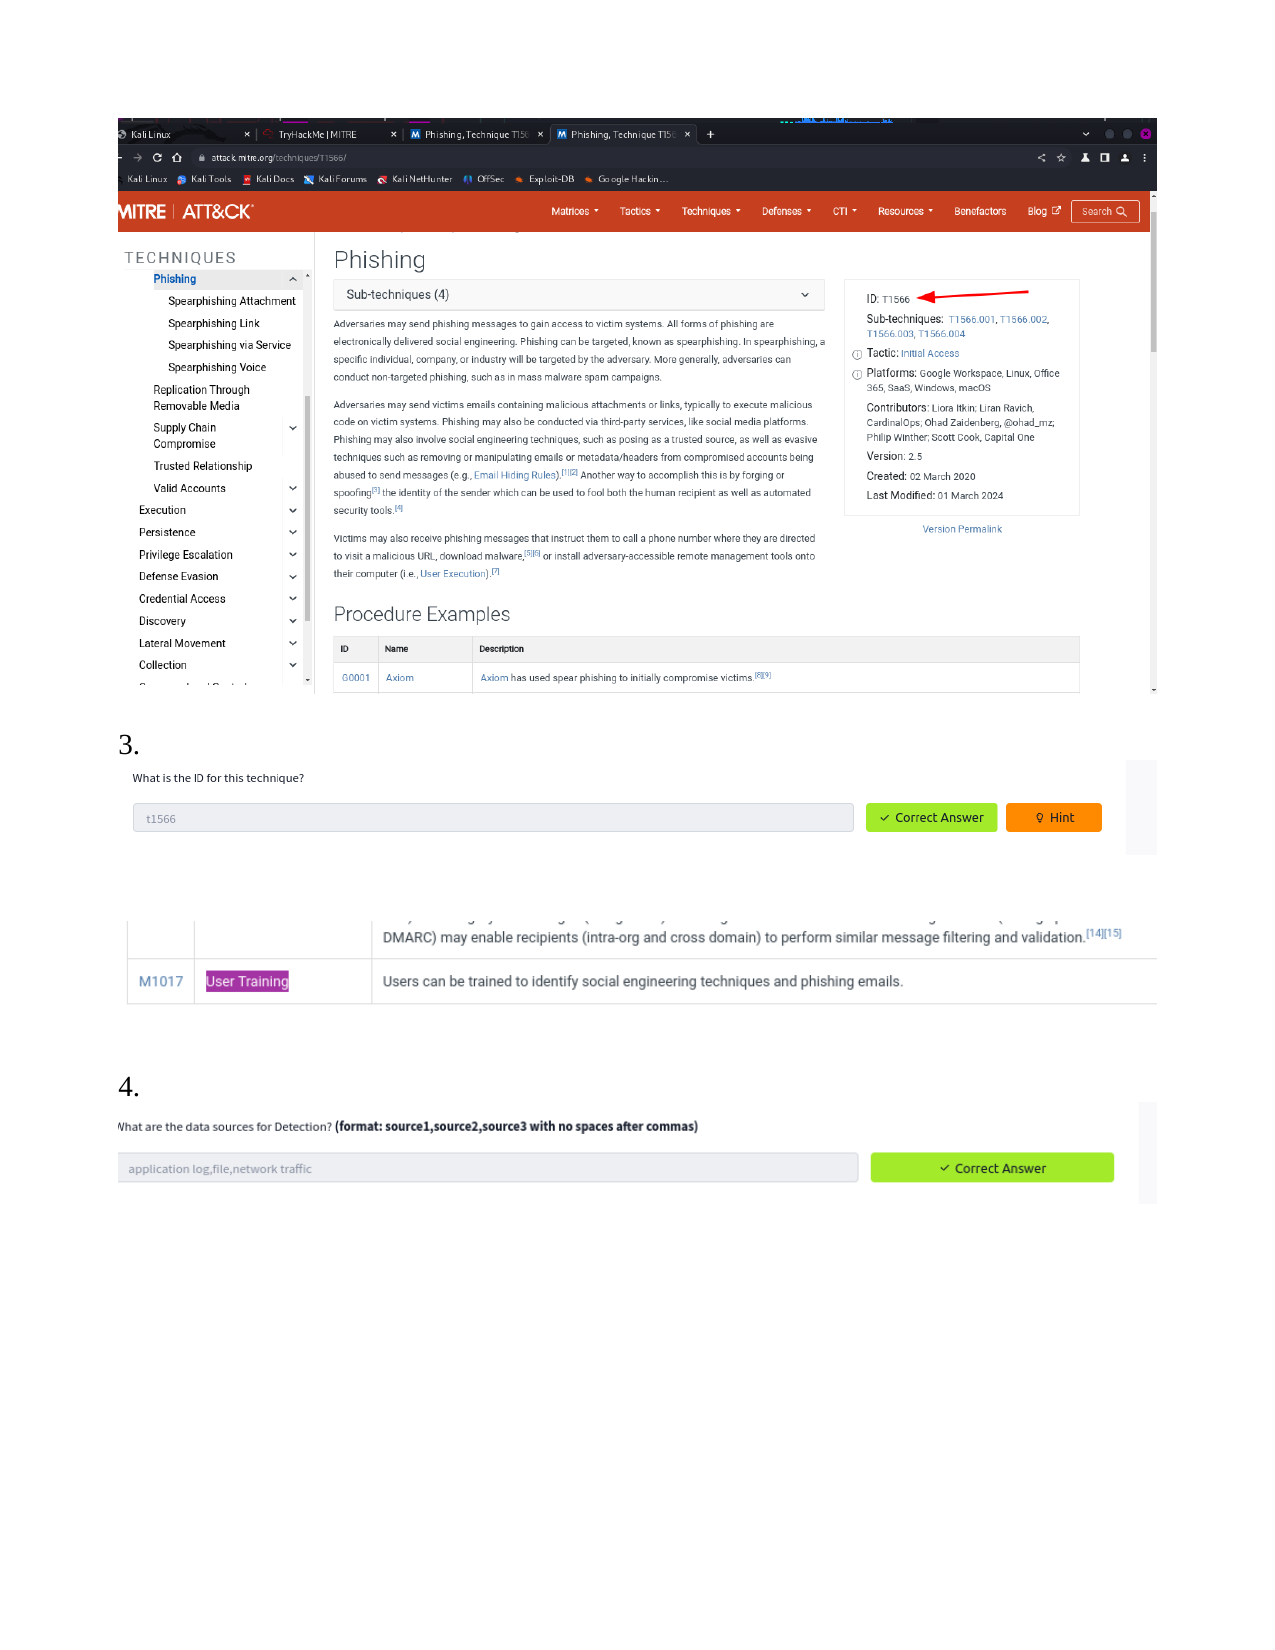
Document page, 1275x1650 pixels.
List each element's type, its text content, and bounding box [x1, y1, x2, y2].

picture [118, 760, 1157, 855]
picture [118, 118, 1157, 694]
picture [118, 1102, 1157, 1204]
picture [118, 921, 1157, 1036]
text 4. [118, 1069, 1157, 1102]
text 3. [118, 727, 1157, 760]
